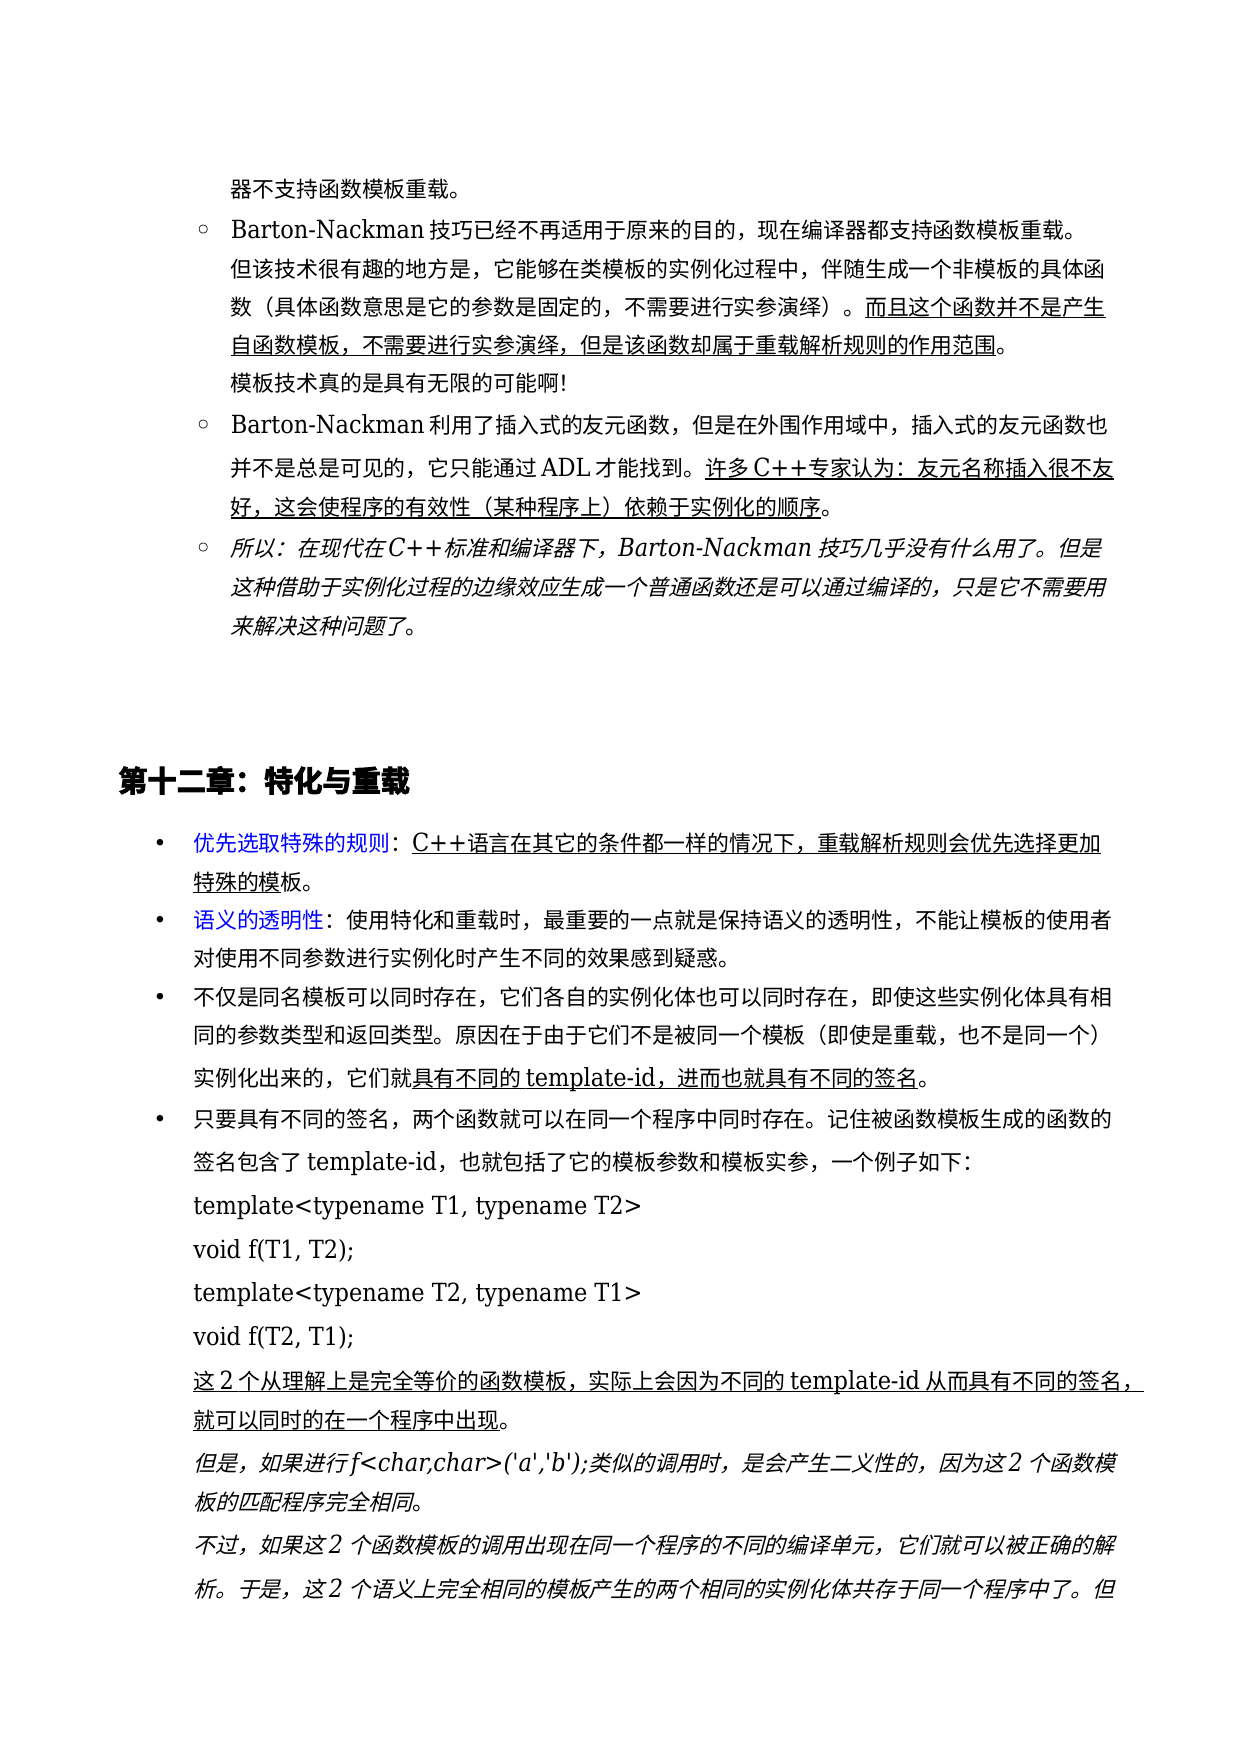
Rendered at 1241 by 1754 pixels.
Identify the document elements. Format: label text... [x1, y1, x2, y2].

subtitle 第十二章：特化与重载 [118, 764, 1122, 798]
list 不仅是同名模板可以同时存在，它们各自的实例化体也可以同时存在，即使这些实例化体具有相同的参数类型和返回类型。原因在于由于它们不是被同一个模板（即使是重载，也不是同一个）实例化出来的，它们就具有不同的template-id，进而也就具有不同的签名。 [156, 985, 1122, 1092]
list 只要具有不同的签名，两个函数就可以在同一个程序中同时存在。记住被函数模板生成的函数的签名包含了template-id，也就包括了它的模板参数和模板实参，一个例子如下： template<typename T1, typename T2> void f(T1, T2); template<typename T2, typename T1> void f(T2, T1); 这2个从理解上是完全等价的函数模板，实际上会因为不同的template-id从而具有不同的签名，就可以同时的在一个程序中出现。 但是，如果进行f<char,char>('a','b');类似的调用时，是会产生二义性的，因为这2个函数模板的匹配程序完全相同。 不过，如果这2个函数模板的调用出现在同一个程序的不同的编译单元，它们就可以被正确的解析。于是，这2个语义上完全相同的模板产生的两个相同的实例化体共存于同一个程序中了。但是，貌似没有什么意义的。 [156, 1107, 1122, 1603]
list Barton-Nackman技巧已经不再适用于原来的目的，现在编译器都支持函数模板重载。 但该技术很有趣的地方是，它能够在类模板的实例化过程中，伴随生成一个非模板的具体函数（具体函数意思是它的参数是固定的，不需要进行实参演绎）。而且这个函数并不是产生自函数模板，不需要进行实参演绎，但是该函数却属于重载解析规则的作用范围。 模板技术真的是具有无限的可能啊！ [193, 215, 1122, 397]
list 器不支持函数模板重载。 [193, 177, 1122, 202]
list 所以：在现代在C++标准和编译器下，Barton-Nackman技巧几乎没有什么用了。但是这种借助于实例化过程的边缘效应生成一个普通函数还是可以通过编译的，只是它不需要用来解决这种问题了。 [193, 534, 1122, 639]
list 语义的透明性：使用特化和重载时，最重要的一点就是保持语义的透明性，不能让模板的使用者对使用不同参数进行实例化时产生不同的效果感到疑惑。 [156, 908, 1122, 972]
list Barton-Nackman利用了插入式的友元函数，但是在外围作用域中，插入式的友元函数也并不是总是可见的，它只能通过ADL才能找到。许多C++专家认为：友元名称插入很不友好，这会使程序的有效性（某种程序上）依赖于实例化的顺序。 [193, 410, 1122, 521]
list 优先选取特殊的规则：C++语言在其它的条件都一样的情况下，重载解析规则会优先选择更加特殊的模板。 [156, 828, 1122, 895]
